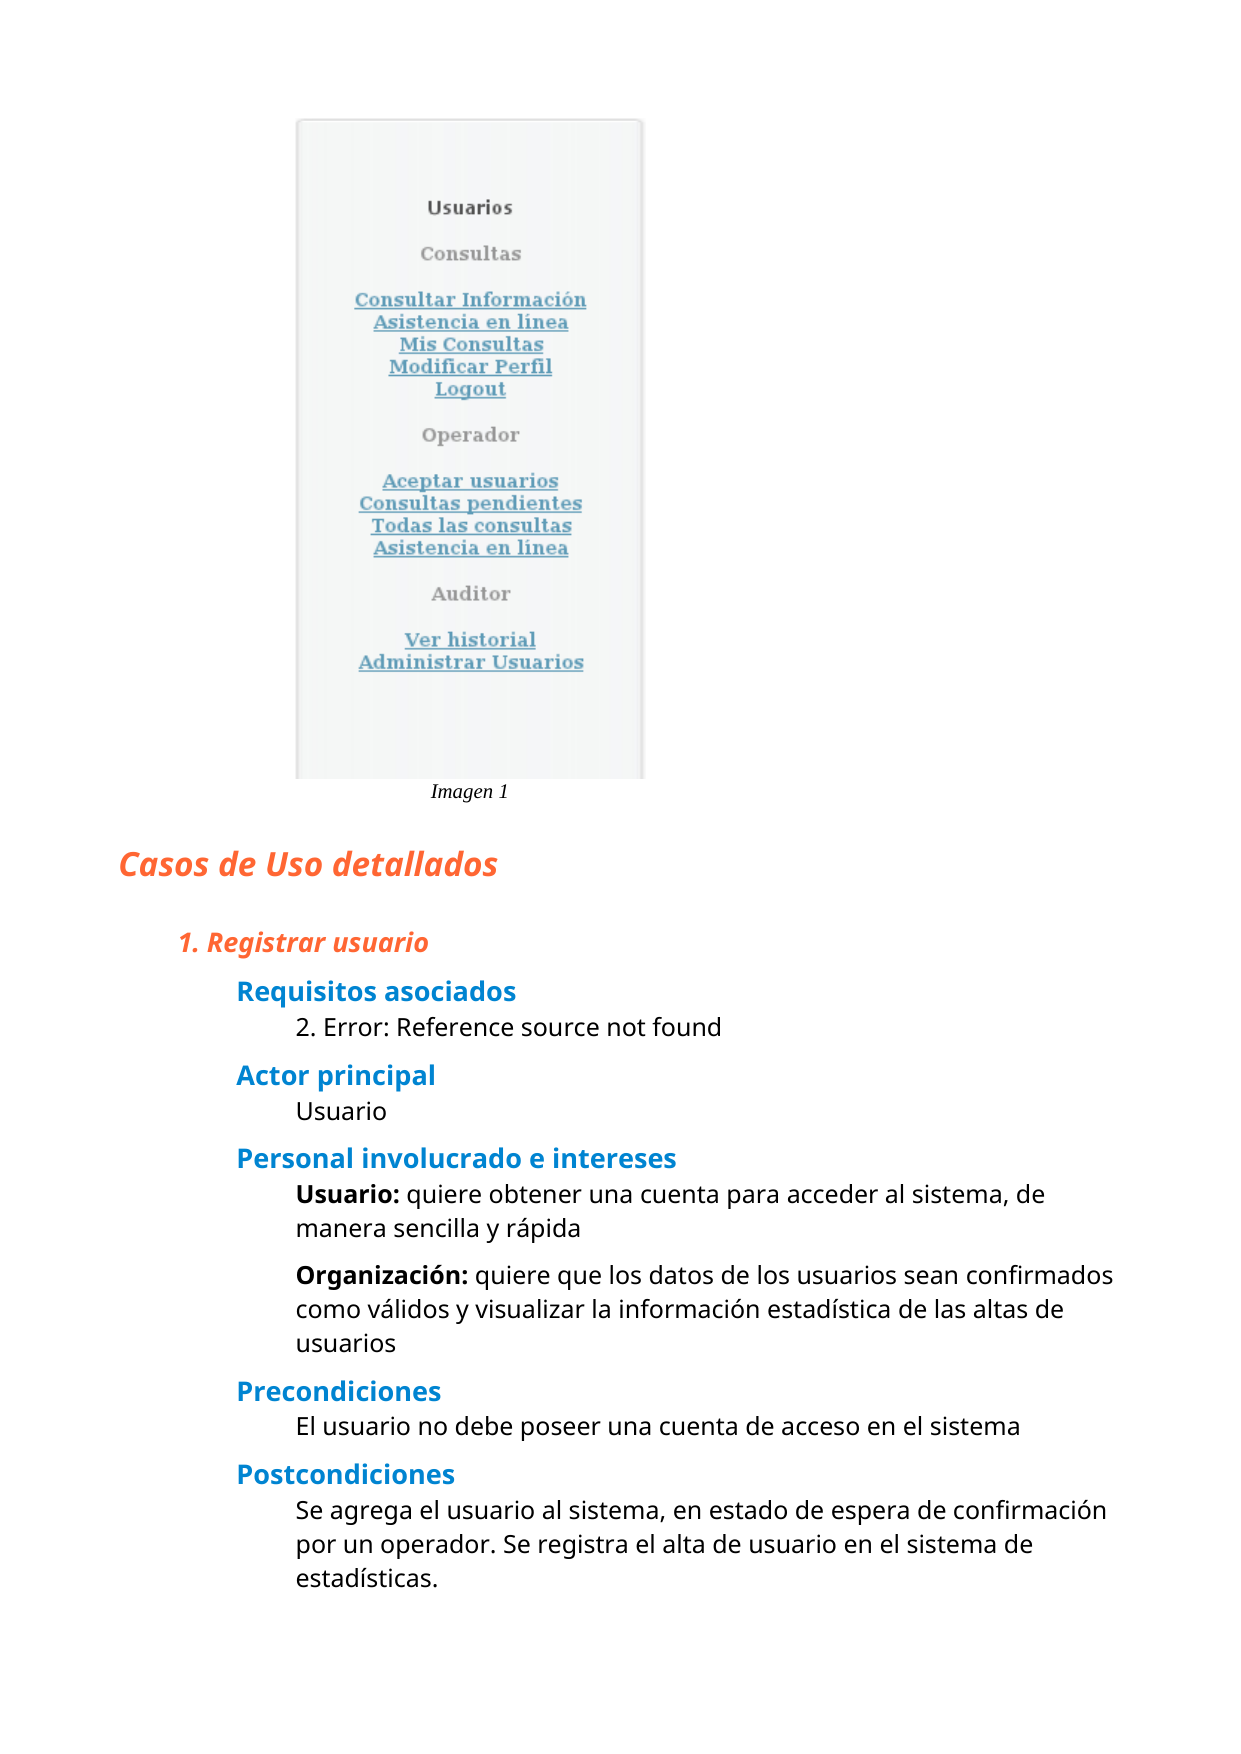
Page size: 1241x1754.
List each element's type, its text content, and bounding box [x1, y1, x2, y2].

subtitle Requisitos asociados [236, 973, 1122, 1010]
subtitle Registrar usuario [177, 923, 1122, 960]
subtitle Postcondiciones [236, 1455, 1122, 1492]
text Usuario: quiere obtener una cuenta para acceder al sistema, de manera sencilla y rápida [295, 1177, 1122, 1245]
picture [295, 118, 646, 779]
subtitle Personal involucrado e intereses [236, 1140, 1122, 1177]
text Usuario [295, 1093, 1122, 1127]
subtitle Casos de Uso detallados [118, 841, 1122, 886]
text El usuario no debe poseer una cuenta de acceso en el sistema [295, 1409, 1122, 1443]
text Se agrega el usuario al sistema, en estado de espera de confirmación por un operador. Se registra el alta de usuario en el sistema de estadísticas. [295, 1492, 1122, 1594]
subtitle Actor principal [236, 1056, 1122, 1093]
text Organización: quiere que los datos de los usuarios sean confirmados como válidos y visualizar la información estadística de las altas de usuarios [295, 1257, 1122, 1359]
subtitle Precondiciones [236, 1372, 1122, 1409]
text 2. Error: No se encuentra la fuente de referencia [295, 1010, 1122, 1044]
text Imagen 1 [295, 779, 646, 803]
